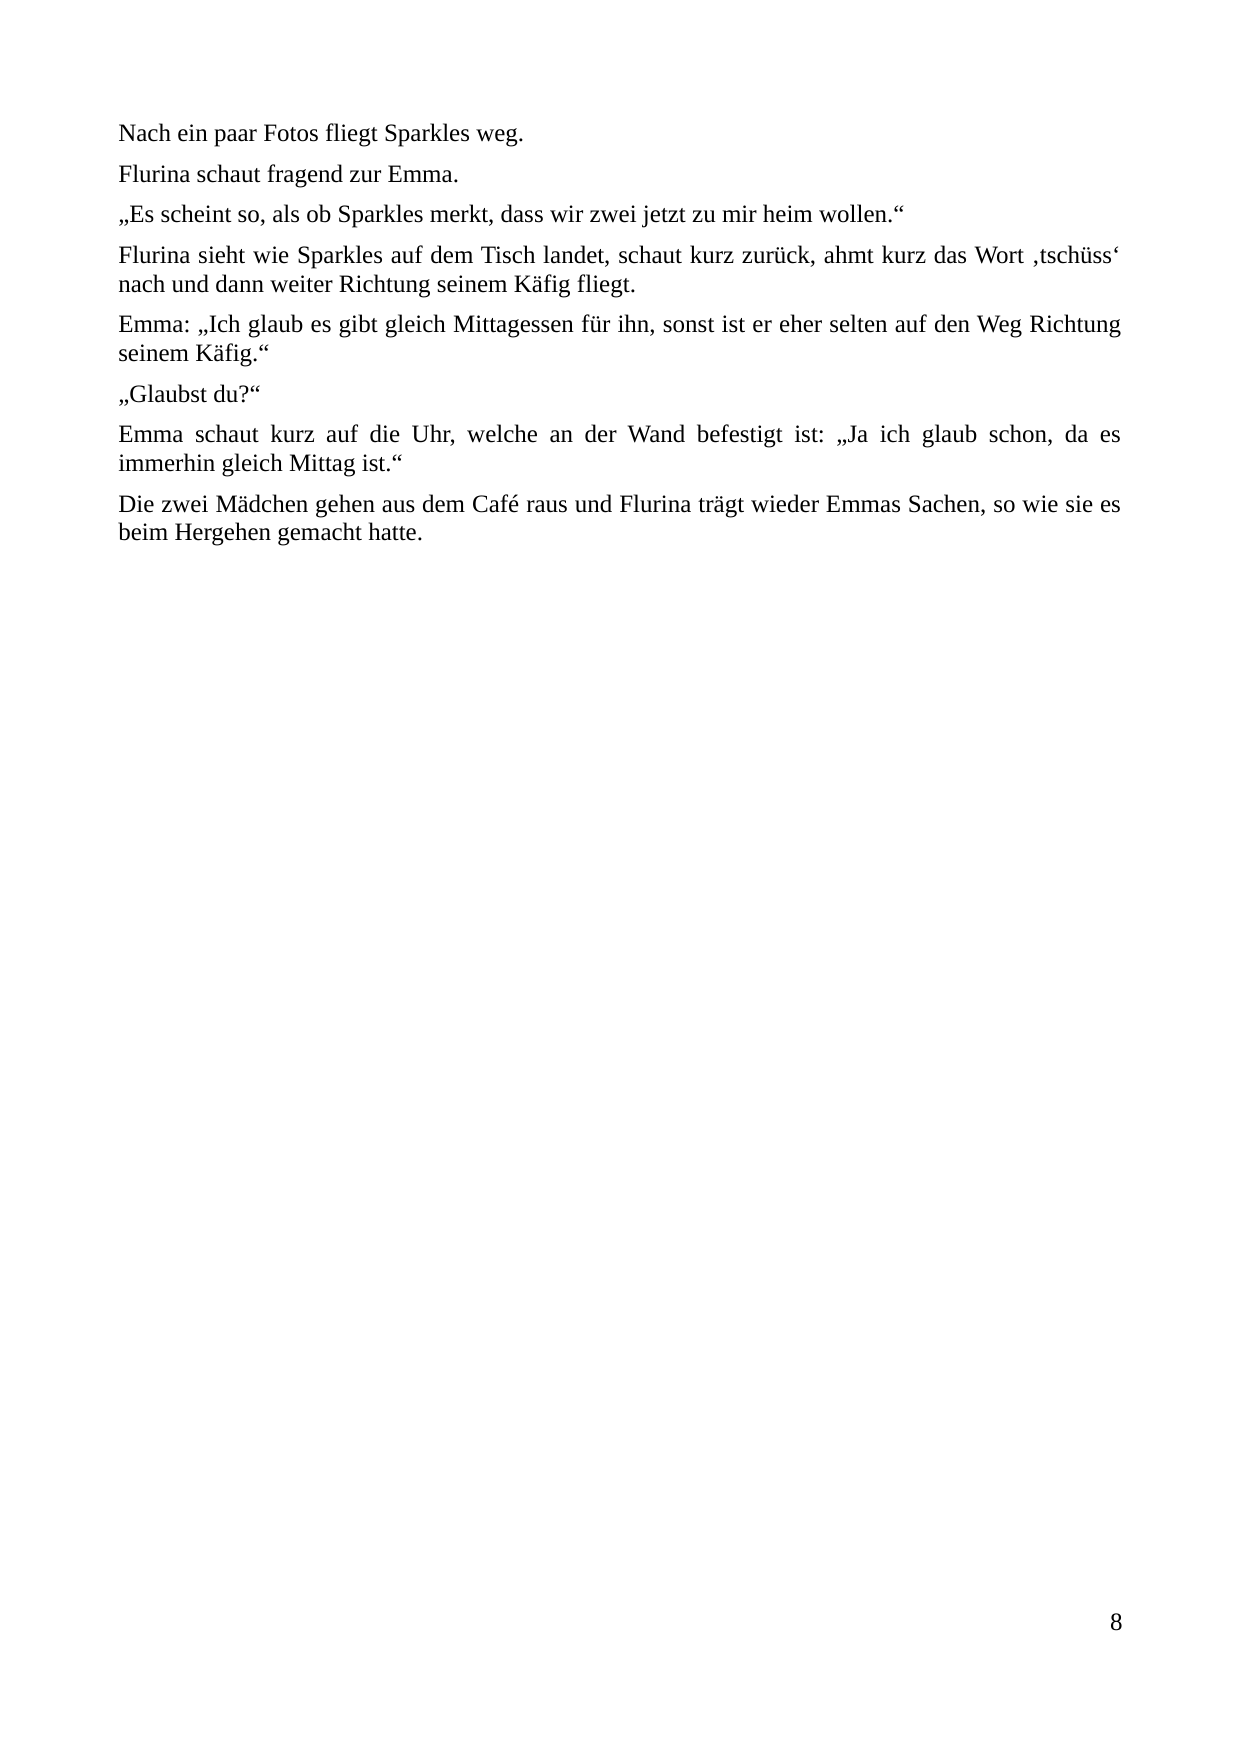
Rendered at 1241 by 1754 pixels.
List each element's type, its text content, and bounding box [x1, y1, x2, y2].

text Emma schaut kurz auf die Uhr, welche an der Wand befestigt ist: „Ja ich glaub schon, da es immerhin gleich Mittag ist.“ [118, 419, 1122, 477]
text Flurina sieht wie Sparkles auf dem Tisch landet, schaut kurz zurück, ahmt kurz das Wort ‚tschüss‘ nach und dann weiter Richtung seinem Käfig fliegt. [118, 240, 1122, 297]
text „Glaubst du?“ [118, 379, 1122, 407]
text Die zwei Mädchen gehen aus dem Café raus und Flurina trägt wieder Emmas Sachen, so wie sie es beim Hergehen gemacht hatte. [118, 489, 1122, 546]
text Flurina schaut fragend zur Emma. [118, 159, 1122, 187]
text „Es scheint so, als ob Sparkles merkt, dass wir zwei jetzt zu mir heim wollen.“ [118, 199, 1122, 228]
text Nach ein paar Fotos fliegt Sparkles weg. [118, 118, 1122, 147]
text Emma: „Ich glaub es gibt gleich Mittagessen für ihn, sonst ist er eher selten auf den Weg Richtung seinem Käfig.“ [118, 309, 1122, 367]
